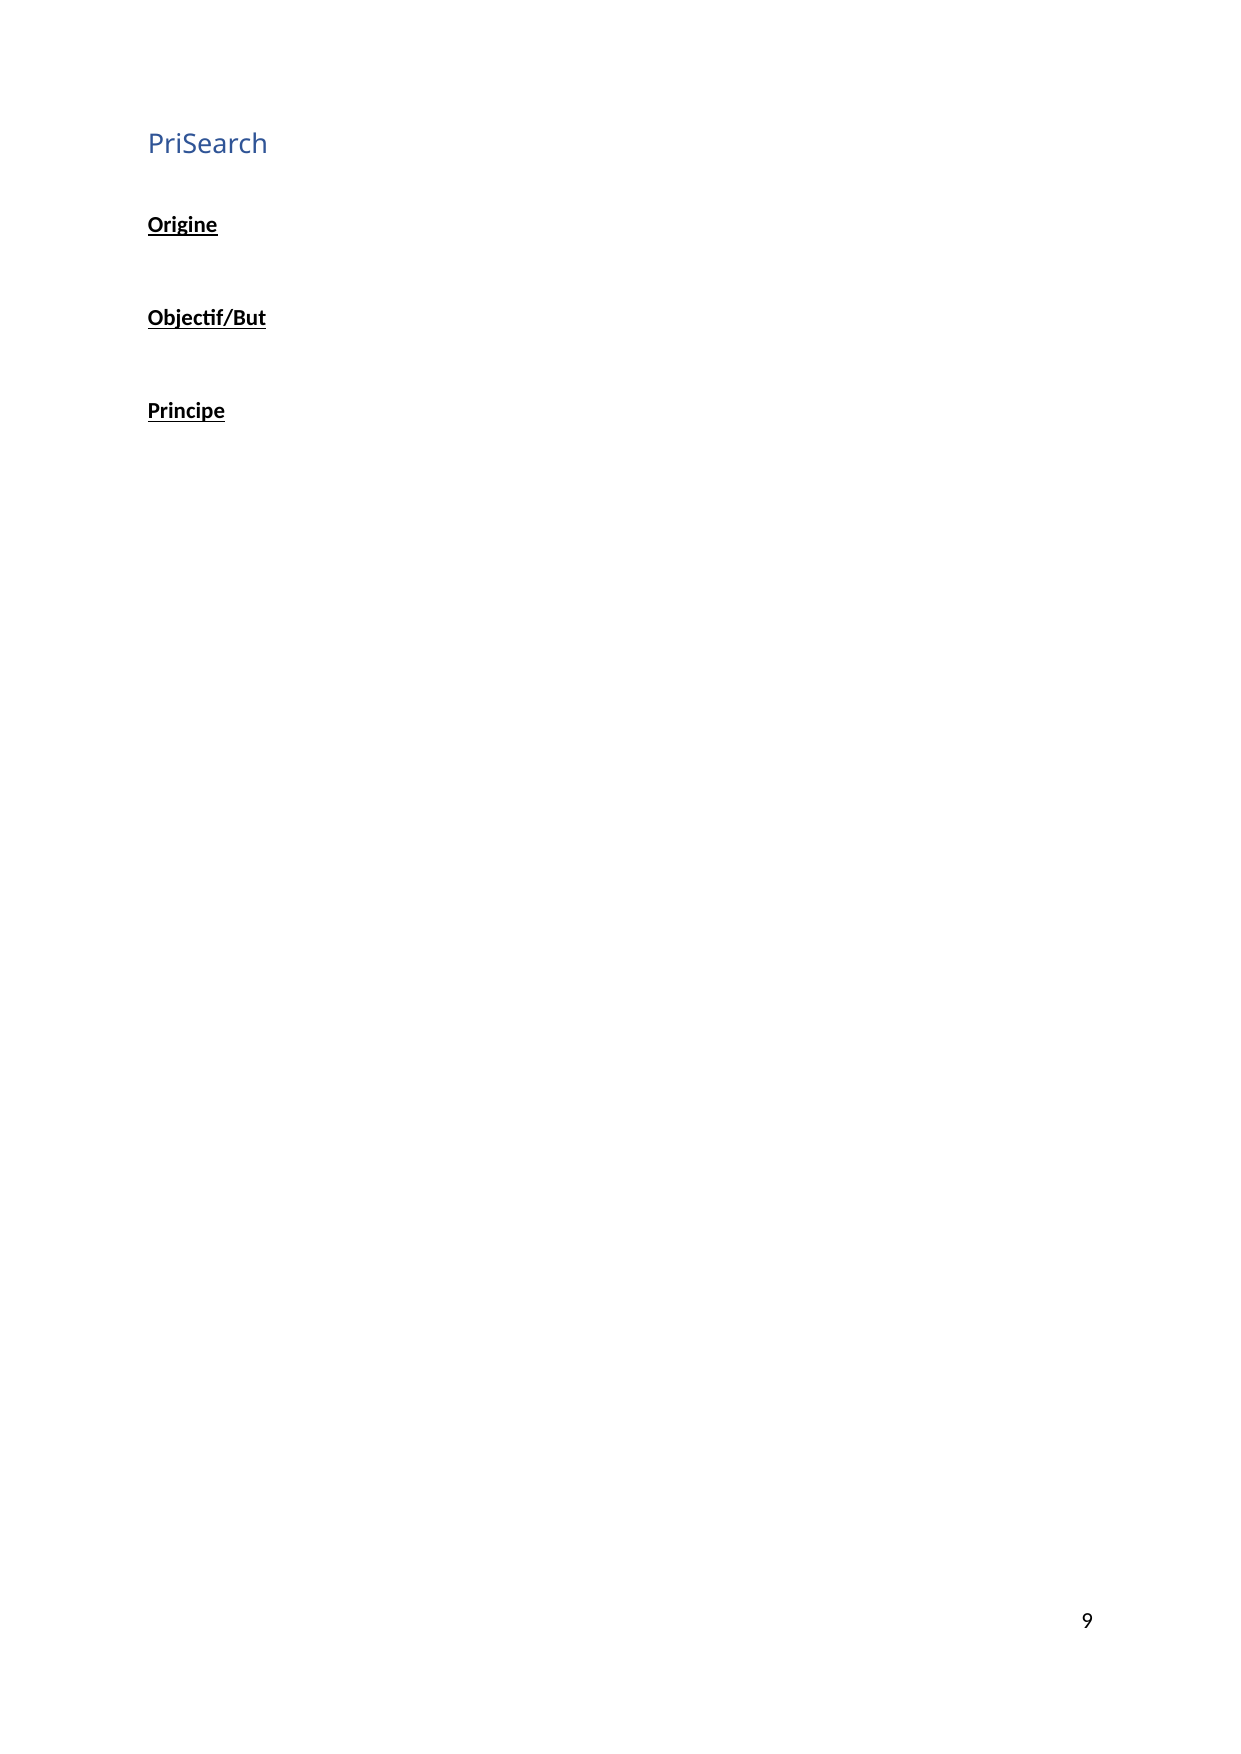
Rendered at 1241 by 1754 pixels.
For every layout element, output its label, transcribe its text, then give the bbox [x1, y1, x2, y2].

text Principe [148, 397, 1093, 425]
text Origine [148, 210, 1093, 238]
subtitle PriSearch [148, 124, 1093, 161]
text Objectif/But [148, 303, 1093, 332]
